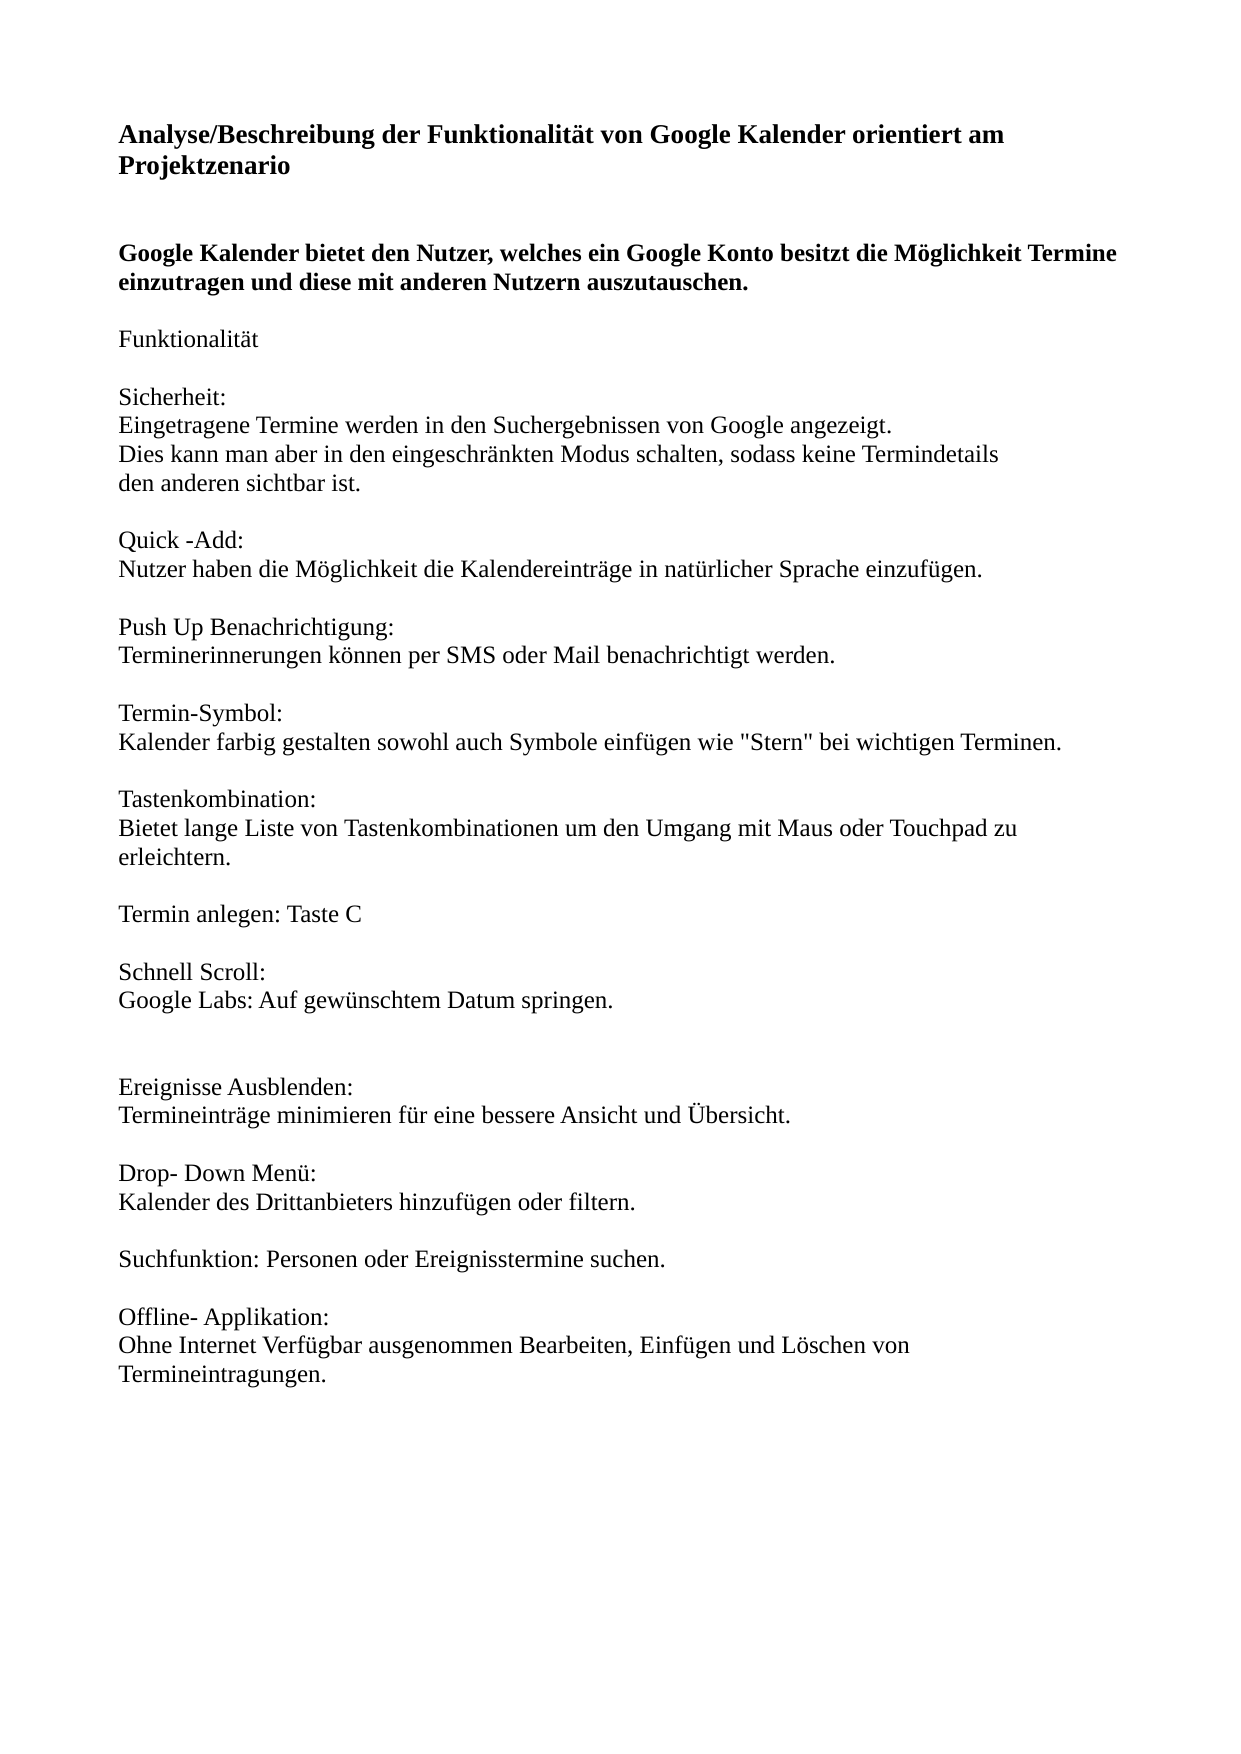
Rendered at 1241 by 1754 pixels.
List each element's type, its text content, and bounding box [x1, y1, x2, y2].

text Quick -Add: [118, 525, 1122, 554]
text den anderen sichtbar ist. [118, 468, 1122, 497]
text Eingetragene Termine werden in den Suchergebnissen von Google angezeigt. [118, 410, 1122, 439]
text Google Kalender bietet den Nutzer, welches ein Google Konto besitzt die Möglichkeit Termine einzutragen und diese mit anderen Nutzern auszutauschen. [118, 238, 1122, 295]
text Funktionalität [118, 324, 1122, 353]
text Sicherheit: [118, 382, 1122, 410]
text Schnell Scroll: [118, 957, 1122, 985]
text Bietet lange Liste von Tastenkombinationen um den Umgang mit Maus oder Touchpad zu erleichtern. [118, 813, 1122, 870]
text Push Up Benachrichtigung: [118, 612, 1122, 640]
text Ereignisse Ausblenden: [118, 1072, 1122, 1100]
text Analyse/Beschreibung der Funktionalität von Google Kalender orientiert am Projektzenario [118, 118, 1122, 180]
text Nutzer haben die Möglichkeit die Kalendereinträge in natürlicher Sprache einzufügen. [118, 554, 1122, 583]
text Termineinträge minimieren für eine bessere Ansicht und Übersicht. [118, 1100, 1122, 1129]
text Drop- Down Menü: [118, 1158, 1122, 1187]
text Dies kann man aber in den eingeschränkten Modus schalten, sodass keine Termindetails [118, 439, 1122, 468]
text Kalender farbig gestalten sowohl auch Symbole einfügen wie "Stern" bei wichtigen Terminen. [118, 727, 1122, 755]
text Google Labs: Auf gewünschtem Datum springen. [118, 985, 1122, 1014]
text Ohne Internet Verfügbar ausgenommen Bearbeiten, Einfügen und Löschen von Termineintragungen. [118, 1330, 1122, 1388]
text Termin anlegen: Taste C [118, 899, 1122, 928]
text Kalender des Drittanbieters hinzufügen oder filtern. [118, 1187, 1122, 1215]
text Tastenkombination: [118, 784, 1122, 813]
text Termin-Symbol: [118, 698, 1122, 727]
text Suchfunktion: Personen oder Ereignisstermine suchen. [118, 1244, 1122, 1273]
text Offline- Applikation: [118, 1302, 1122, 1330]
text Terminerinnerungen können per SMS oder Mail benachrichtigt werden. [118, 640, 1122, 669]
